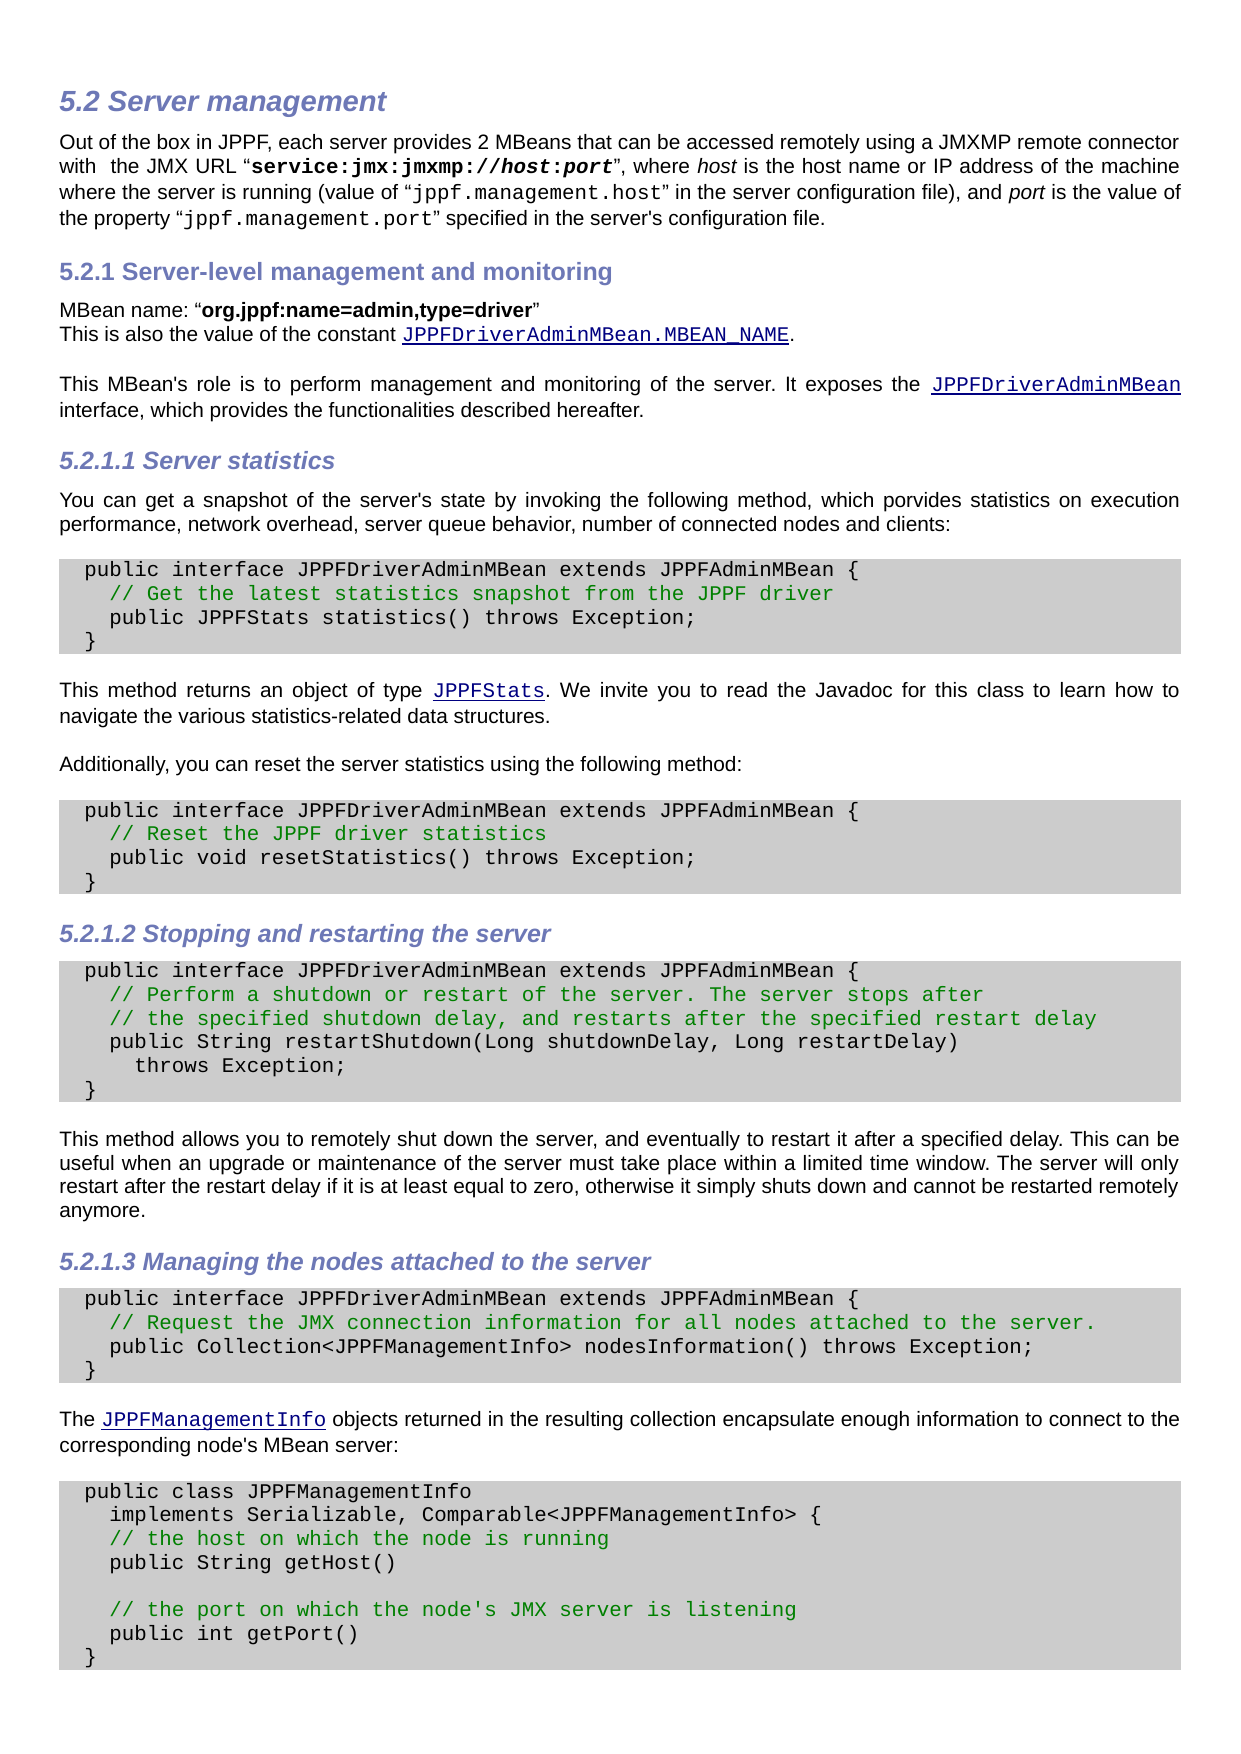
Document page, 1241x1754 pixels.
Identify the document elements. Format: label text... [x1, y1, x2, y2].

text public Collection<JPPFManagementInfo> nodesInformation() throws Exception; [59, 1336, 1181, 1359]
subtitle Server-level management and monitoring [59, 257, 1181, 285]
text // Reset the JPPF driver statistics [59, 823, 1181, 847]
text } [59, 871, 1181, 894]
text public void resetStatistics() throws Exception; [59, 847, 1181, 871]
text Additionally, you can reset the server statistics using the following method: [59, 752, 1181, 776]
text public interface JPPFDriverAdminMBean extends JPPFAdminMBean { [59, 1288, 1181, 1312]
subtitle Server statistics [59, 446, 1181, 475]
subtitle Server management [59, 84, 1181, 118]
text public interface JPPFDriverAdminMBean extends JPPFAdminMBean { [59, 559, 1181, 583]
text // the port on which the node's JMX server is listening [59, 1599, 1181, 1623]
text } [59, 1079, 1181, 1102]
text // the host on which the node is running [59, 1528, 1181, 1552]
text public class JPPFManagementInfo [59, 1481, 1181, 1504]
subtitle Stopping and restarting the server [59, 919, 1181, 948]
text You can get a snapshot of the server's state by invoking the following method, which porvides statistics on execution performance, network overhead, server queue behavior, number of connected nodes and clients: [59, 488, 1181, 536]
text implements Serializable, Comparable<JPPFManagementInfo> { [59, 1504, 1181, 1528]
text } [59, 1646, 1181, 1670]
text Out of the box in JPPF, each server provides 2 MBeans that can be accessed remotely using a JMXMP remote connector with the JMX URL “service:jmx:jmxmp://host:port”, where host is the host name or IP address of the machine where the server is running (value of “jppf.management.host” in the server configuration file), and port is the value of the property “jppf.management.port” specified in the server's configuration file. [59, 130, 1181, 232]
text // the specified shutdown delay, and restarts after the specified restart delay [59, 1008, 1181, 1031]
text public String getHost() [59, 1552, 1181, 1575]
subtitle Managing the nodes attached to the server [59, 1247, 1181, 1276]
text This method allows you to remotely shut down the server, and eventually to restart it after a specified delay. This can be useful when an upgrade or maintenance of the server must take place within a limited time window. The server will only restart after the restart delay if it is at least equal to zero, otherwise it simply shuts down and cannot be restarted remotely anymore. [59, 1126, 1181, 1222]
text // Get the latest statistics snapshot from the JPPF driver [59, 583, 1181, 607]
text public interface JPPFDriverAdminMBean extends JPPFAdminMBean { [59, 961, 1181, 984]
text } [59, 630, 1181, 654]
text This method returns an object of type JPPFStats. We invite you to read the Javadoc for this class to learn how to navigate the various statistics-related data structures. [59, 678, 1181, 728]
text This MBean's role is to perform management and monitoring of the server. It exposes the JPPFDriverAdminMBean interface, which provides the functionalities described hereafter. [59, 372, 1181, 421]
text MBean name: “org.jppf:name=admin,type=driver” [59, 298, 1181, 322]
text The JPPFManagementInfo objects returned in the resulting collection encapsulate enough information to connect to the corresponding node's MBean server: [59, 1407, 1181, 1457]
text } [59, 1359, 1181, 1383]
text // Request the JMX connection information for all nodes attached to the server. [59, 1312, 1181, 1336]
text This is also the value of the constant JPPFDriverAdminMBean.MBEAN_NAME. [59, 322, 1181, 348]
text public interface JPPFDriverAdminMBean extends JPPFAdminMBean { [59, 800, 1181, 823]
text // Perform a shutdown or restart of the server. The server stops after [59, 984, 1181, 1008]
text throws Exception; [59, 1055, 1181, 1079]
text public JPPFStats statistics() throws Exception; [59, 607, 1181, 630]
text public String restartShutdown(Long shutdownDelay, Long restartDelay) [59, 1031, 1181, 1055]
text public int getPort() [59, 1623, 1181, 1646]
